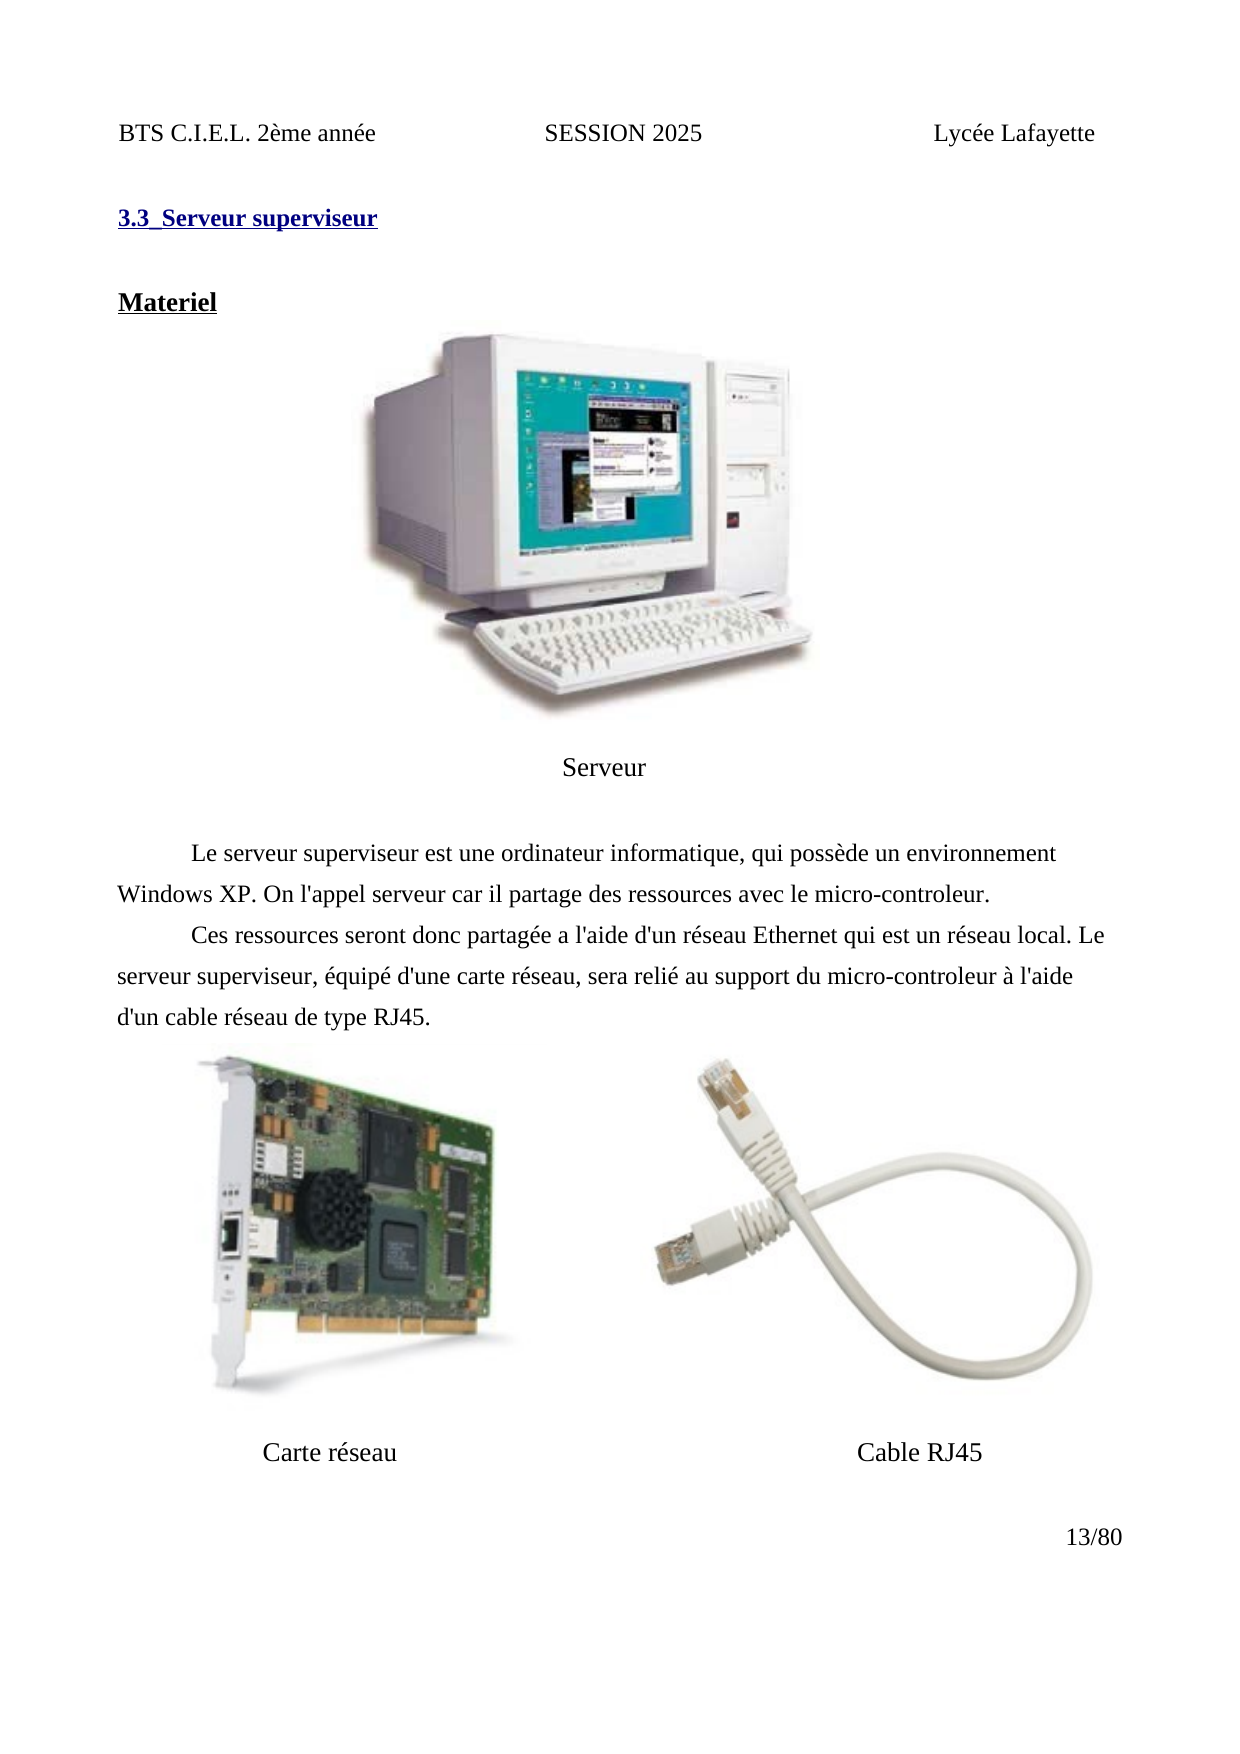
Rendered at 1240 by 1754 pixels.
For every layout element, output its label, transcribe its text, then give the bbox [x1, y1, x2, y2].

text Le serveur superviseur est une ordinateur informatique, qui possède un environnement Windows XP. On l'appel serveur car il partage des ressources avec le micro-controleur. [117, 838, 1121, 908]
picture [640, 1043, 1107, 1396]
picture [162, 1043, 547, 1419]
subtitle Materiel [118, 286, 1122, 317]
text Ces ressources seront donc partagée a l'aide d'un réseau Ethernet qui est un réseau local. Le serveur superviseur, équipé d'une carte réseau, sera relié au support du micro-controleur à l'aide d'un cable réseau de type RJ45. [117, 920, 1121, 1031]
text Carte réseau Cable RJ45 [118, 1436, 1122, 1467]
text Serveur [127, 751, 1081, 782]
picture [351, 320, 820, 734]
text 3.3_Serveur superviseur [118, 203, 690, 232]
